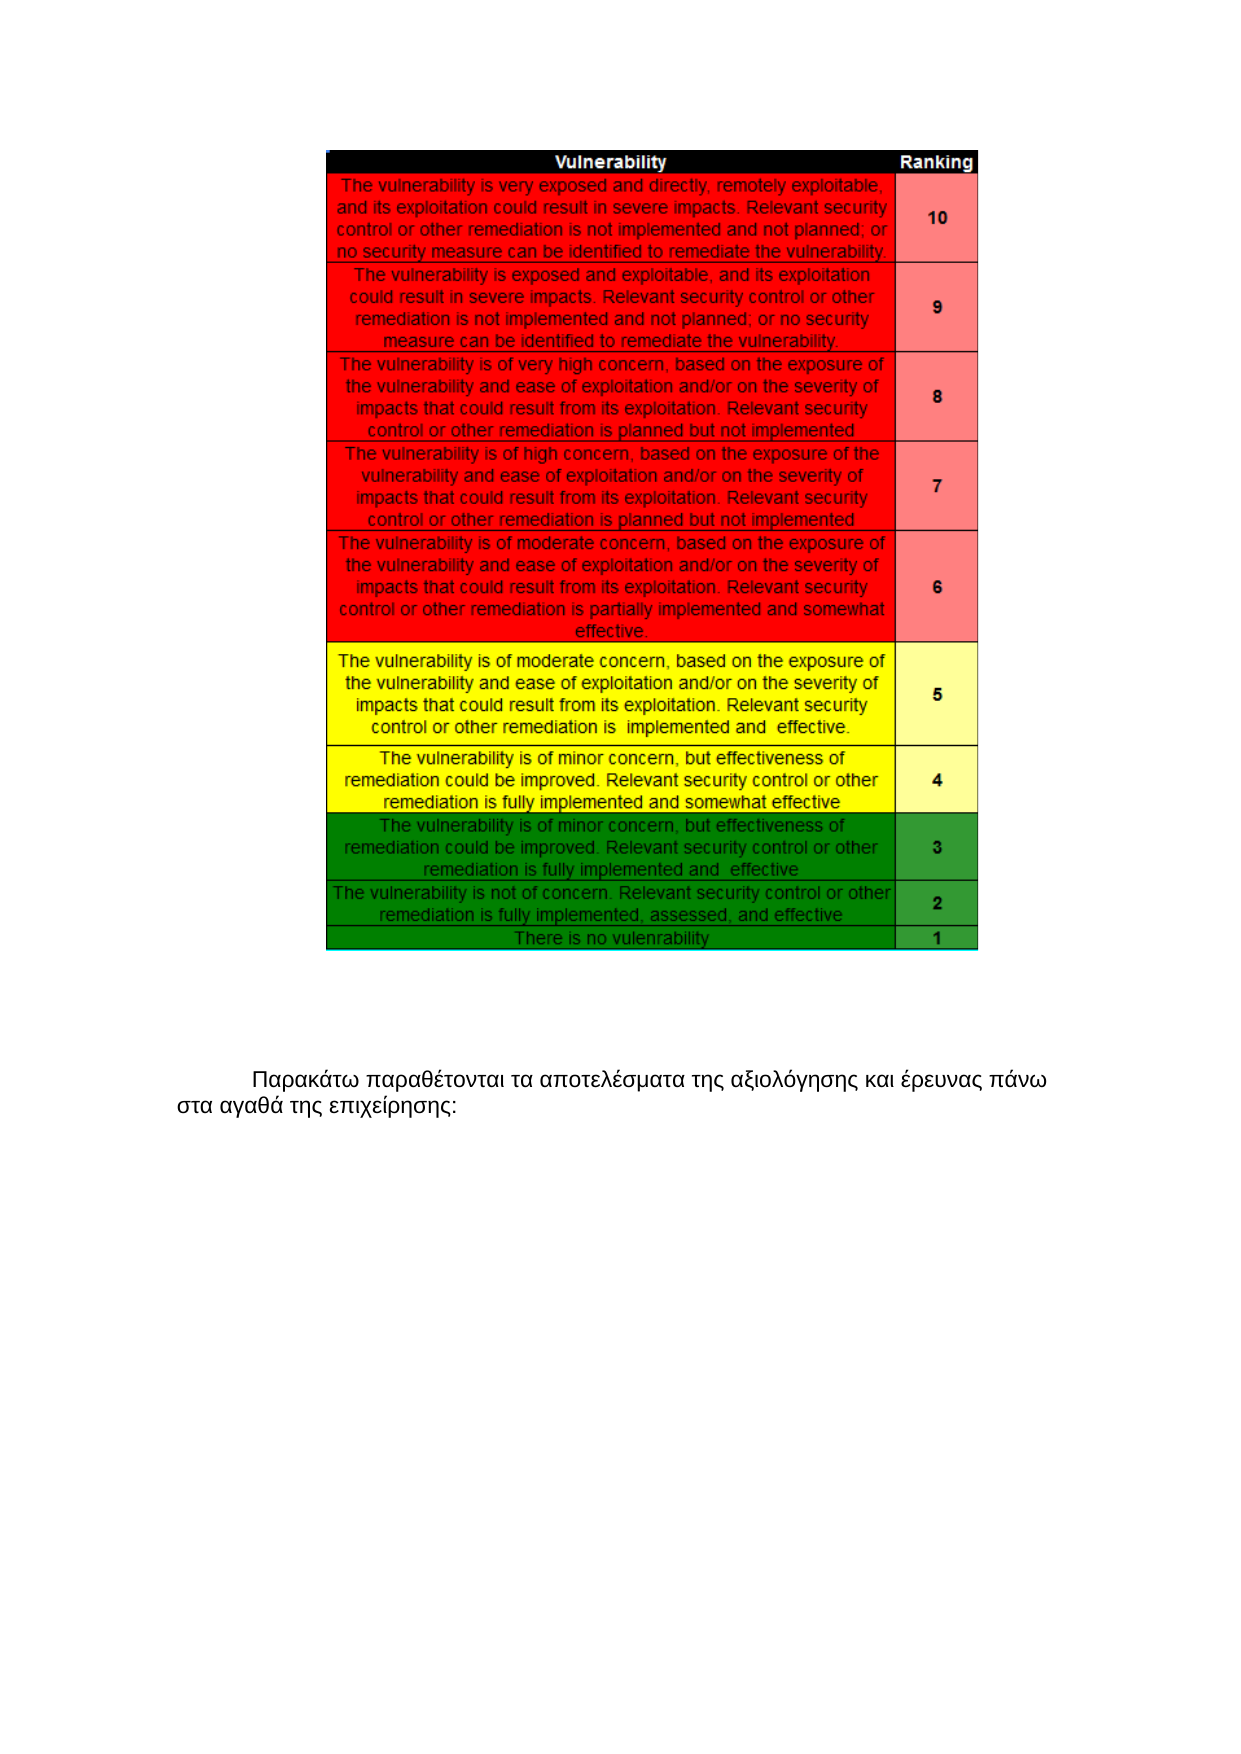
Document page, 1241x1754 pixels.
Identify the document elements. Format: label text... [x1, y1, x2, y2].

text Παρακάτω παραθέτονται τα αποτελέσματα της αξιολόγησης και έρευνας πάνω στα αγαθά της επιχείρησης: [177, 1066, 1053, 1119]
picture [326, 150, 979, 951]
